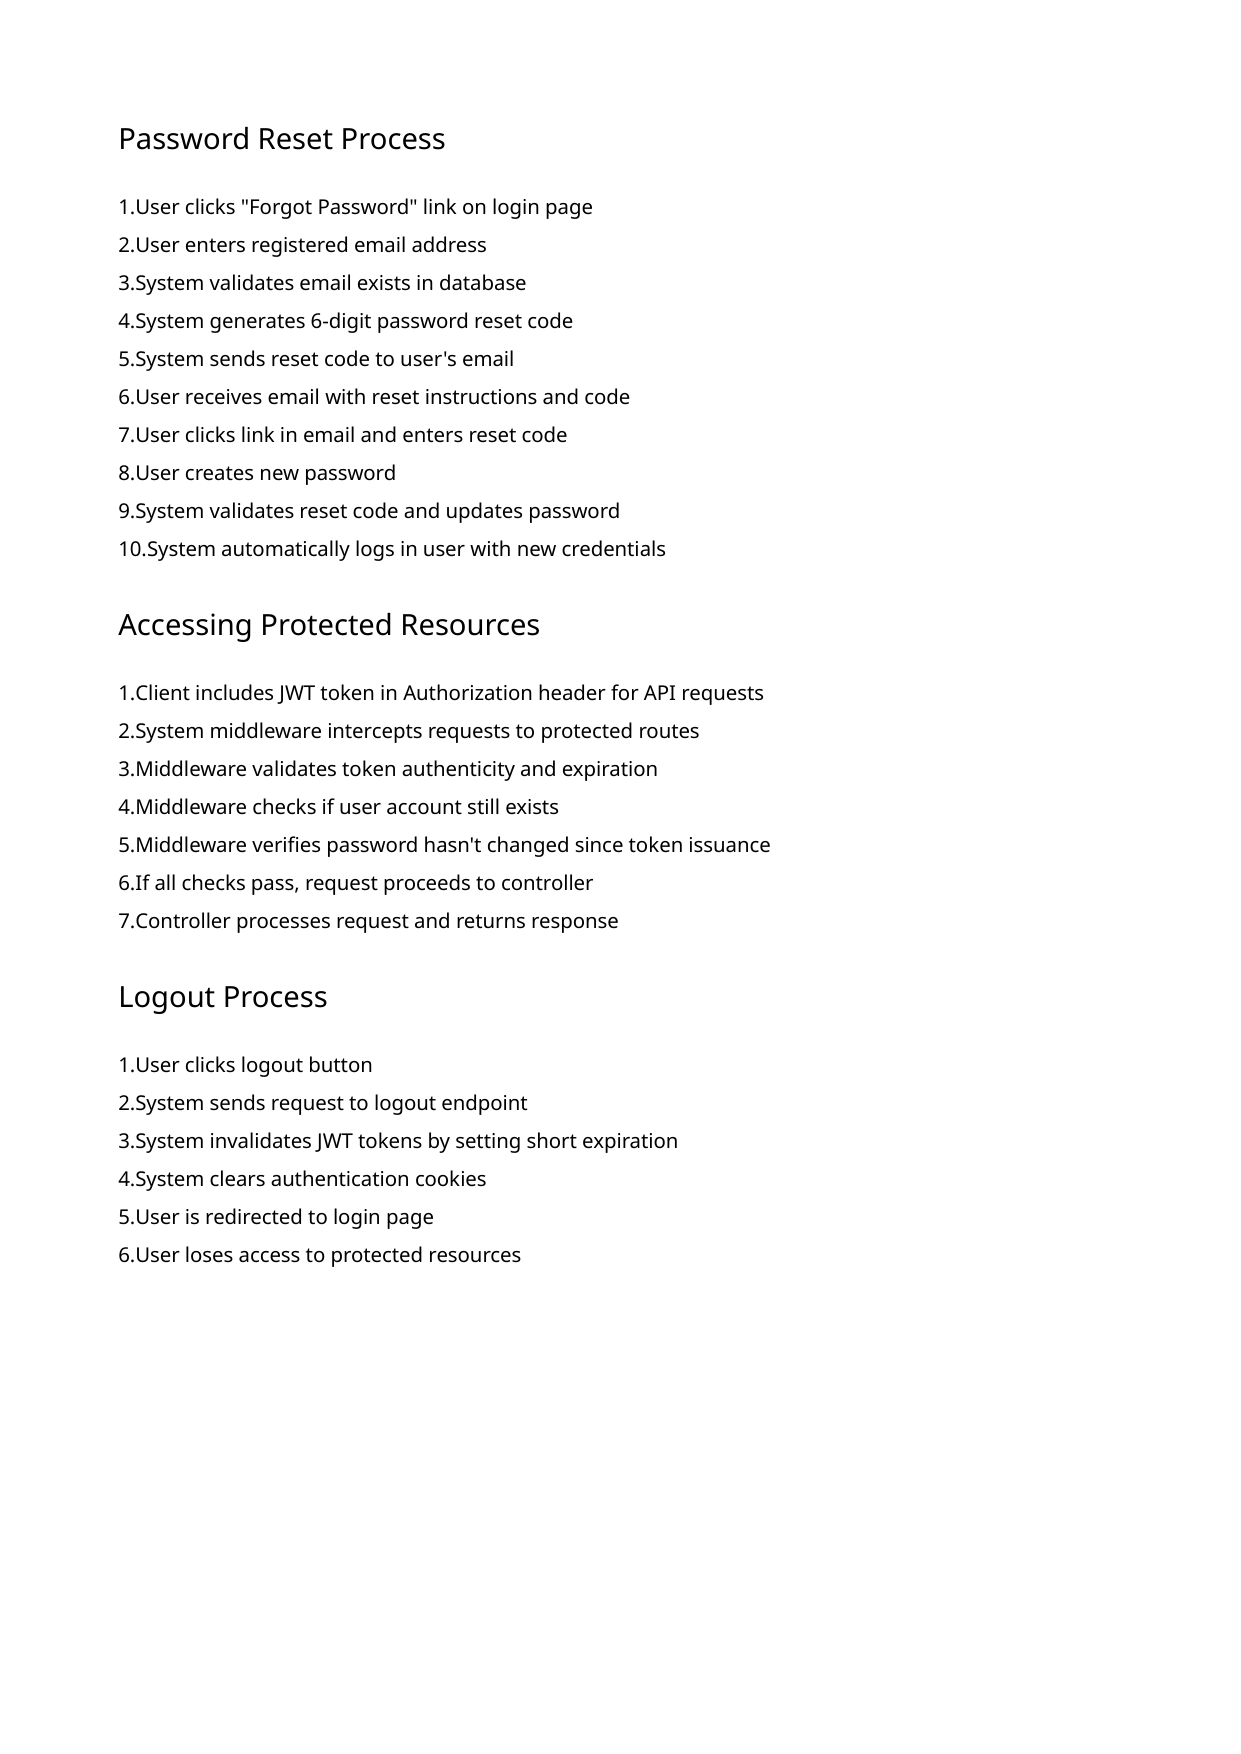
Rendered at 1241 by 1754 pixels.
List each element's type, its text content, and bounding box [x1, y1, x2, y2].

list Middleware checks if user account still exists [118, 793, 1122, 821]
list Middleware verifies password hasn't changed since token issuance [118, 831, 1122, 858]
list Controller processes request and returns response [118, 907, 1122, 934]
list System clears authentication cookies [118, 1165, 1122, 1192]
list System validates email exists in database [118, 269, 1122, 296]
list User enters registered email address [118, 231, 1122, 258]
list Client includes JWT token in Authorization header for API requests [118, 679, 1122, 706]
list User clicks "Forgot Password" link on login page [118, 193, 1122, 220]
list System middleware intercepts requests to protected routes [118, 717, 1122, 744]
list If all checks pass, request proceeds to controller [118, 869, 1122, 897]
list System sends request to logout endpoint [118, 1089, 1122, 1116]
subtitle Password Reset Process [118, 118, 1122, 158]
list System sends reset code to user's email [118, 345, 1122, 372]
list System automatically logs in user with new credentials [118, 535, 1122, 563]
list User clicks link in email and enters reset code [118, 421, 1122, 448]
list User creates new password [118, 459, 1122, 487]
list User is redirected to login page [118, 1203, 1122, 1231]
subtitle Accessing Protected Resources [118, 604, 1122, 644]
list User clicks logout button [118, 1051, 1122, 1078]
list User receives email with reset instructions and code [118, 383, 1122, 411]
list Middleware validates token authenticity and expiration [118, 755, 1122, 782]
list System generates 6-digit password reset code [118, 307, 1122, 334]
list User loses access to protected resources [118, 1241, 1122, 1268]
list System invalidates JWT tokens by setting short expiration [118, 1127, 1122, 1154]
subtitle Logout Process [118, 976, 1122, 1016]
list System validates reset code and updates password [118, 497, 1122, 524]
